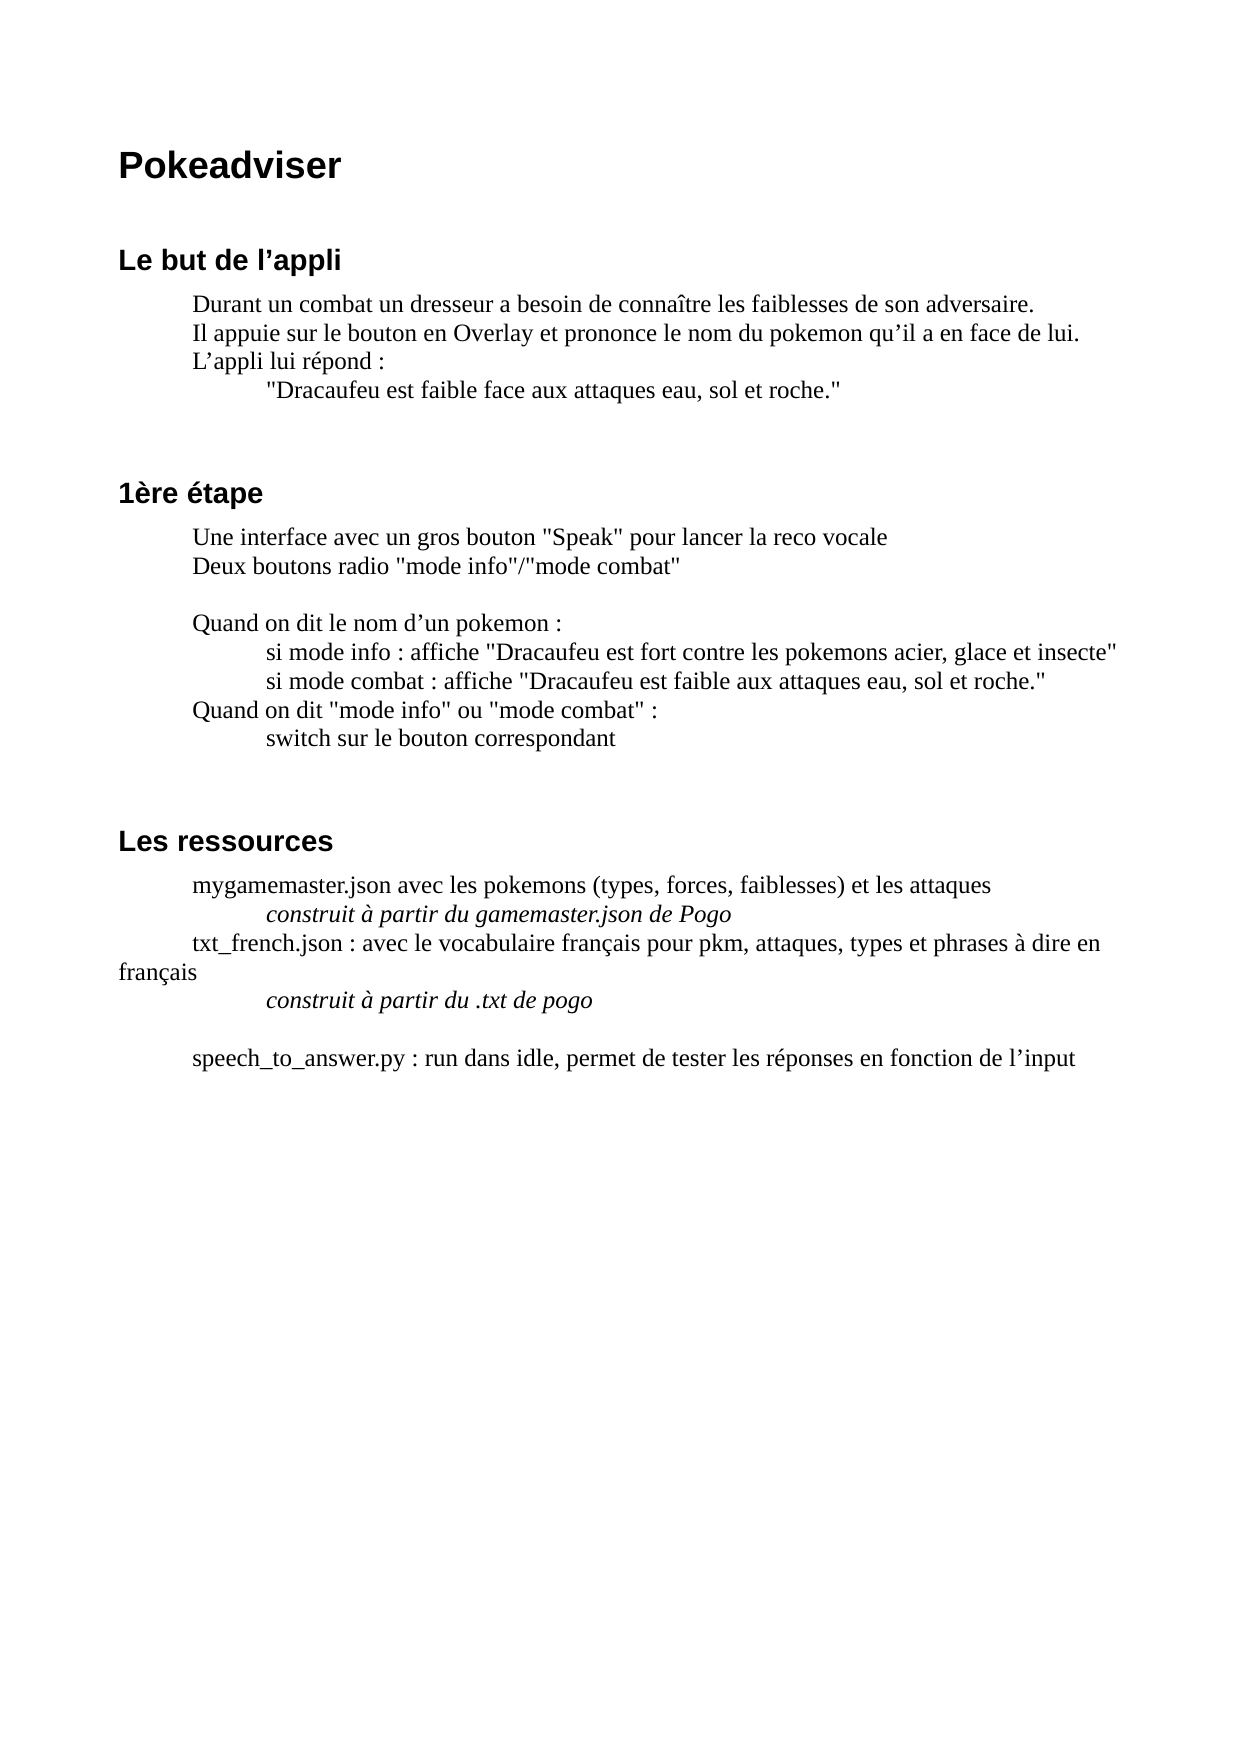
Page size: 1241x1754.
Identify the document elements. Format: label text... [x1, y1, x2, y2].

text Durant un combat un dresseur a besoin de connaître les faiblesses de son adversaire. [118, 289, 1122, 318]
text Quand on dit "mode info" ou "mode combat" : [118, 695, 1122, 723]
text speech_to_answer.py : run dans idle, permet de tester les réponses en fonction de l’input [118, 1043, 1122, 1072]
text si mode combat : affiche "Dracaufeu est faible aux attaques eau, sol et roche." [118, 666, 1122, 695]
text Une interface avec un gros bouton "Speak" pour lancer la reco vocale [118, 522, 1122, 551]
text Il appuie sur le bouton en Overlay et prononce le nom du pokemon qu’il a en face de lui. [118, 318, 1122, 346]
text "Dracaufeu est faible face aux attaques eau, sol et roche." [118, 375, 1122, 404]
subtitle Le but de l’appli [118, 243, 1122, 276]
text Quand on dit le nom d’un pokemon : [118, 608, 1122, 637]
subtitle Pokeadviser [118, 143, 1122, 187]
subtitle 1ère étape [118, 476, 1122, 510]
text construit à partir du gamemaster.json de Pogo [118, 899, 1122, 928]
text txt_french.json : avec le vocabulaire français pour pkm, attaques, types et phrases à dire en français [118, 928, 1122, 986]
text L’appli lui répond : [118, 346, 1122, 375]
text si mode info : affiche "Dracaufeu est fort contre les pokemons acier, glace et insecte" [118, 637, 1122, 666]
text mygamemaster.json avec les pokemons (types, forces, faiblesses) et les attaques [118, 871, 1122, 899]
text construit à partir du .txt de pogo [118, 986, 1122, 1014]
subtitle Les ressources [118, 824, 1122, 858]
text Deux boutons radio "mode info"/"mode combat" [118, 551, 1122, 580]
text switch sur le bouton correspondant [118, 723, 1122, 752]
